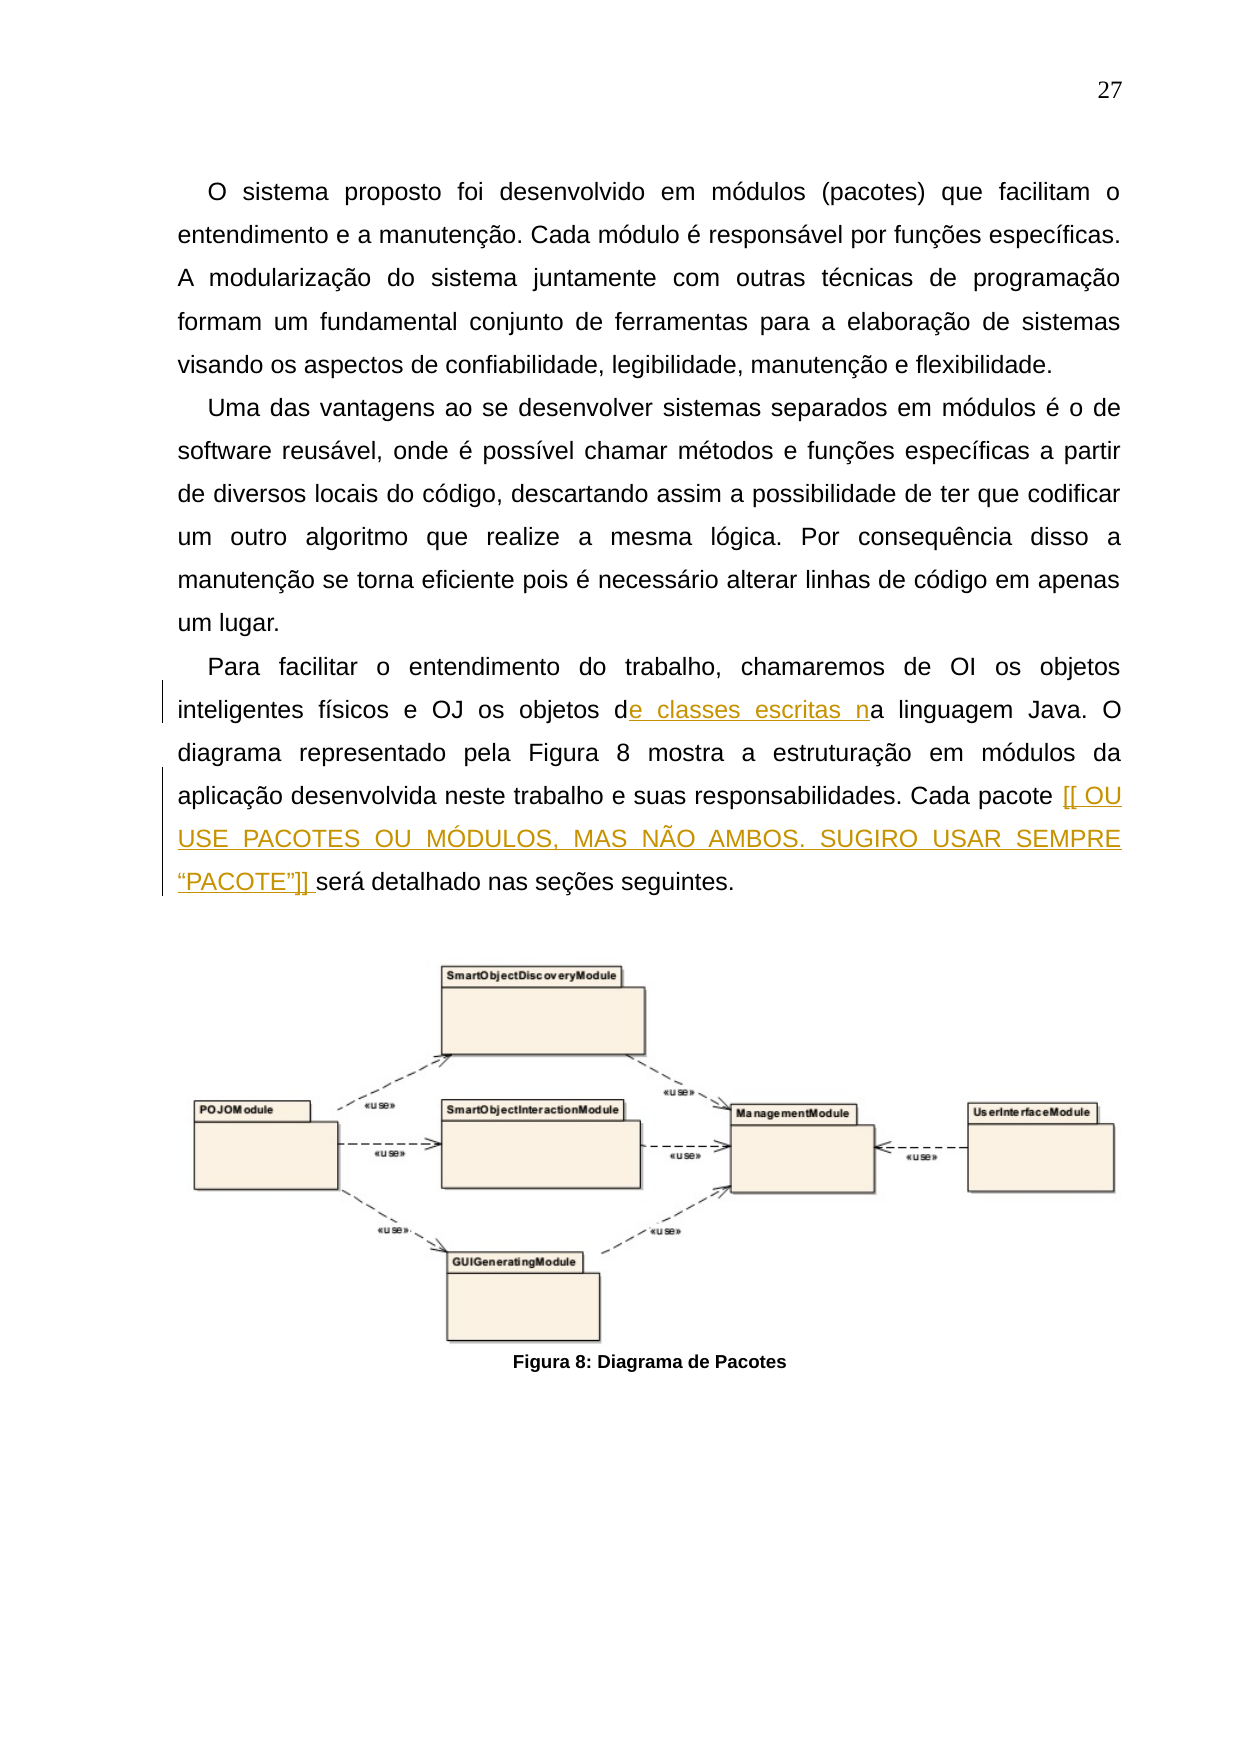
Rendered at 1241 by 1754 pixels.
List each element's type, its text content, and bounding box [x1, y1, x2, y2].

text Para facilitar o entendimento do trabalho, chamaremos de OI os objetos inteligentes físicos e OJ os objetos de classes escritas na linguagem Java. O diagrama representado pela Figura 8 mostra a estruturação em módulos da aplicação desenvolvida neste trabalho e suas responsabilidades. Cada pacote [[ OU USE PACOTES OU MÓDULOS, MAS NÃO AMBOS. SUGIRO USAR SEMPRE [177, 652, 1122, 849]
text Figura 8: Diagrama de Pacotes [177, 1352, 1122, 1373]
text “PACOTE”]] será detalhado nas seções seguintes. [177, 850, 1122, 896]
text O sistema proposto foi desenvolvido em módulos (pacotes) que facilitam o entendimento e a manutenção. Cada módulo é responsável por funções específicas. A modularização do sistema juntamente com outras técnicas de programação formam um fundamental conjunto de ferramentas para a elaboração de sistemas visando os aspectos de confiabilidade, legibilidade, manutenção e flexibilidade. [177, 177, 1122, 378]
text Uma das vantagens ao se desenvolver sistemas separados em módulos é o de software reusável, onde é possível chamar métodos e funções específicas a partir de diversos locais do código, descartando assim a possibilidade de ter que codificar um outro algoritmo que realize a mesma lógica. Por consequência disso a manutenção se torna eficiente pois é necessário alterar linhas de código em apenas um lugar. [177, 393, 1122, 637]
picture [177, 953, 1123, 1352]
